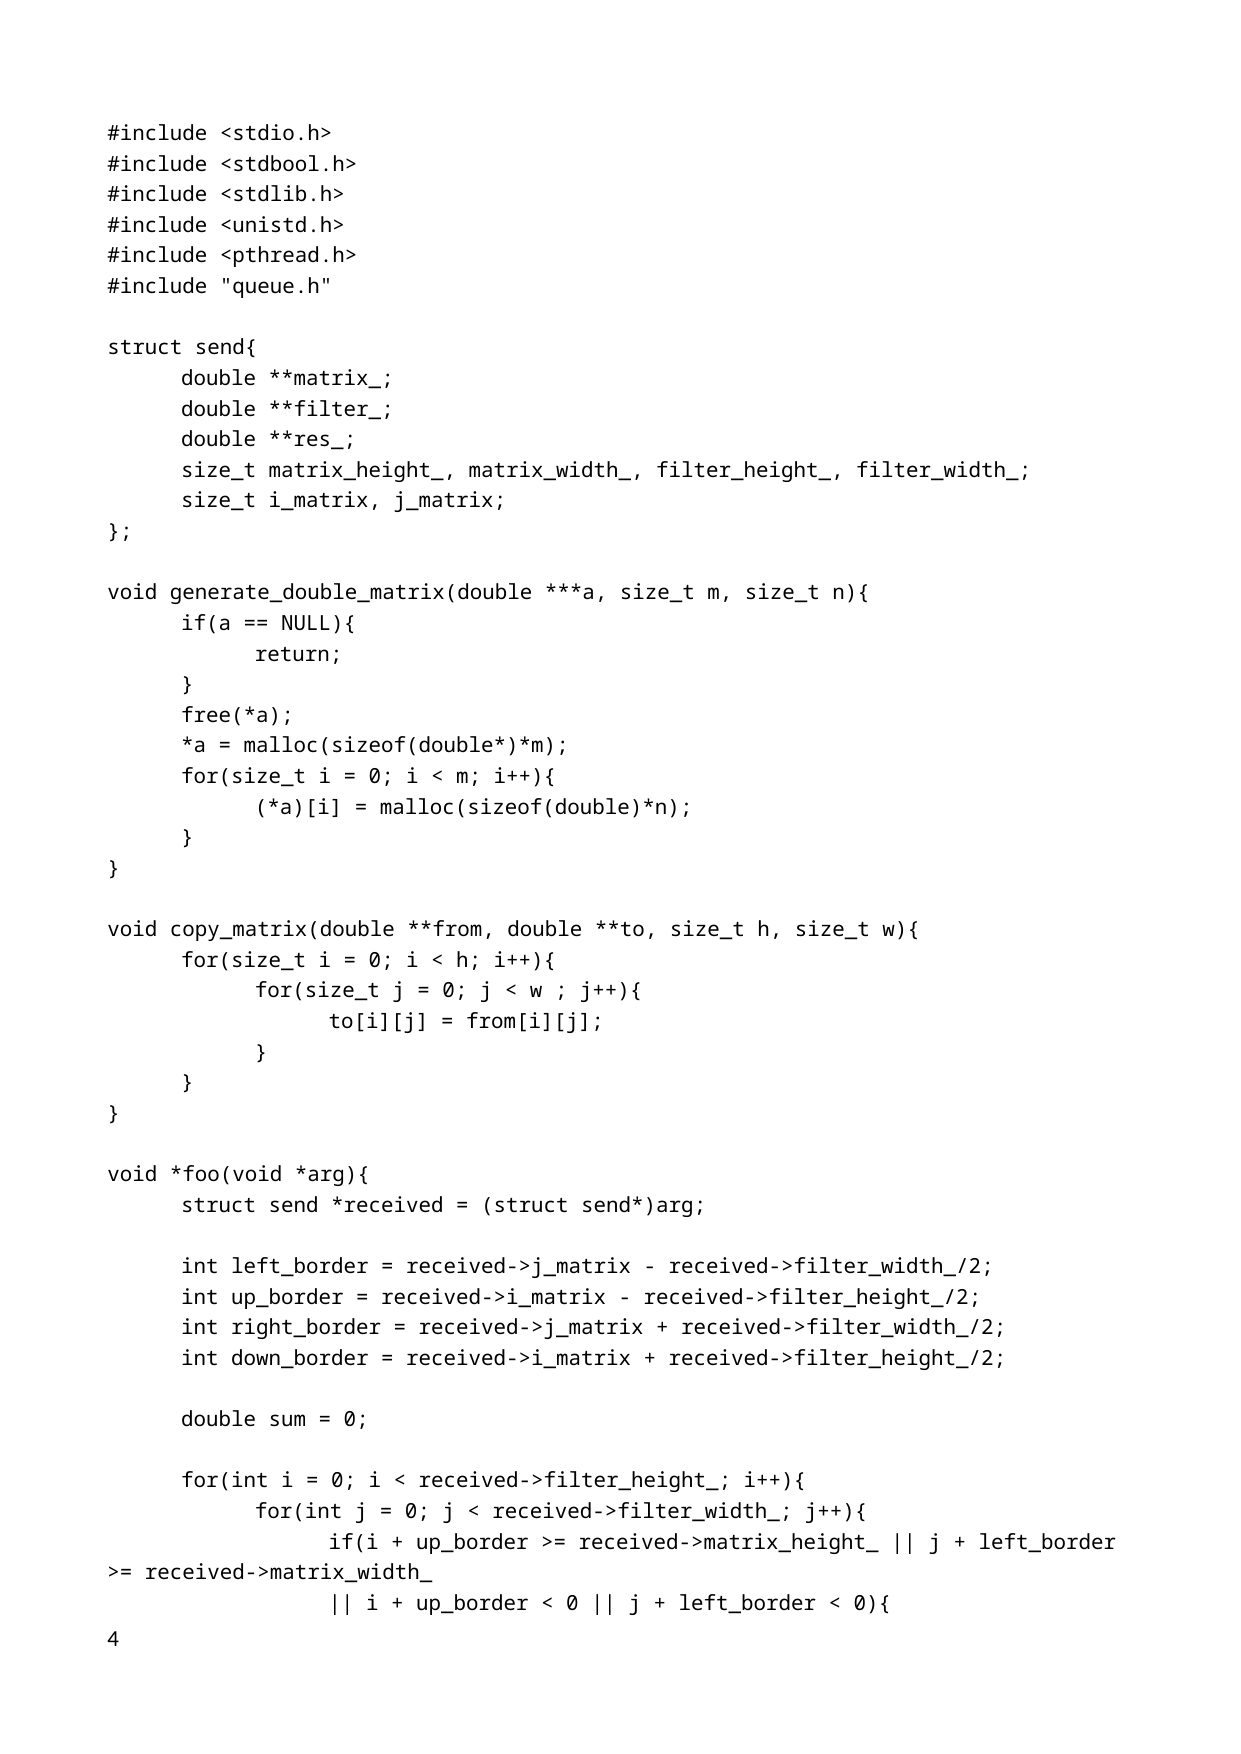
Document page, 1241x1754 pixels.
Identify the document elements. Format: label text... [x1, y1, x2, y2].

text } [107, 1098, 1153, 1127]
text int up_border = received->i_matrix - received->filter_height_/2; [107, 1282, 1153, 1310]
text } [107, 822, 1153, 851]
text size_t i_matrix, j_matrix; [107, 486, 1153, 514]
text struct send *received = (struct send*)arg; [107, 1190, 1153, 1218]
text double sum = 0; [107, 1404, 1153, 1433]
text }; [107, 516, 1153, 545]
text *a = malloc(sizeof(double*)*m); [107, 731, 1153, 759]
text (*a)[i] = malloc(sizeof(double)*n); [107, 792, 1153, 820]
text int right_border = received->j_matrix + received->filter_width_/2; [107, 1312, 1153, 1341]
text #include <pthread.h> [107, 241, 1153, 269]
text size_t matrix_height_, matrix_width_, filter_height_, filter_width_; [107, 455, 1153, 483]
text if(i + up_border >= received->matrix_height_ || j + left_border >= received->matrix_width_ [107, 1527, 1153, 1586]
text for(size_t i = 0; i < h; i++){ [107, 945, 1153, 973]
text double **matrix_; [107, 363, 1153, 392]
text int down_border = received->i_matrix + received->filter_height_/2; [107, 1343, 1153, 1372]
text } [107, 1067, 1153, 1096]
text double **res_; [107, 424, 1153, 453]
text struct send{ [107, 332, 1153, 361]
text } [107, 1037, 1153, 1065]
text #include <stdlib.h> [107, 179, 1153, 208]
text for(size_t j = 0; j < w ; j++){ [107, 976, 1153, 1004]
text double **filter_; [107, 394, 1153, 422]
text for(int j = 0; j < received->filter_width_; j++){ [107, 1496, 1153, 1525]
text } [107, 853, 1153, 882]
text #include <stdbool.h> [107, 149, 1153, 177]
text for(size_t i = 0; i < m; i++){ [107, 761, 1153, 790]
text free(*a); [107, 700, 1153, 728]
text } [107, 669, 1153, 698]
text void *foo(void *arg){ [107, 1159, 1153, 1188]
text #include <unistd.h> [107, 210, 1153, 238]
text if(a == NULL){ [107, 608, 1153, 637]
text to[i][j] = from[i][j]; [107, 1006, 1153, 1035]
text void generate_double_matrix(double ***a, size_t m, size_t n){ [107, 577, 1153, 606]
text for(int i = 0; i < received->filter_height_; i++){ [107, 1466, 1153, 1494]
text int left_border = received->j_matrix - received->filter_width_/2; [107, 1251, 1153, 1280]
text #include <stdio.h> [107, 118, 1153, 147]
text #include "queue.h" [107, 271, 1153, 300]
text || i + up_border < 0 || j + left_border < 0){ [107, 1588, 1153, 1617]
text void copy_matrix(double **from, double **to, size_t h, size_t w){ [107, 914, 1153, 943]
text return; [107, 639, 1153, 667]
